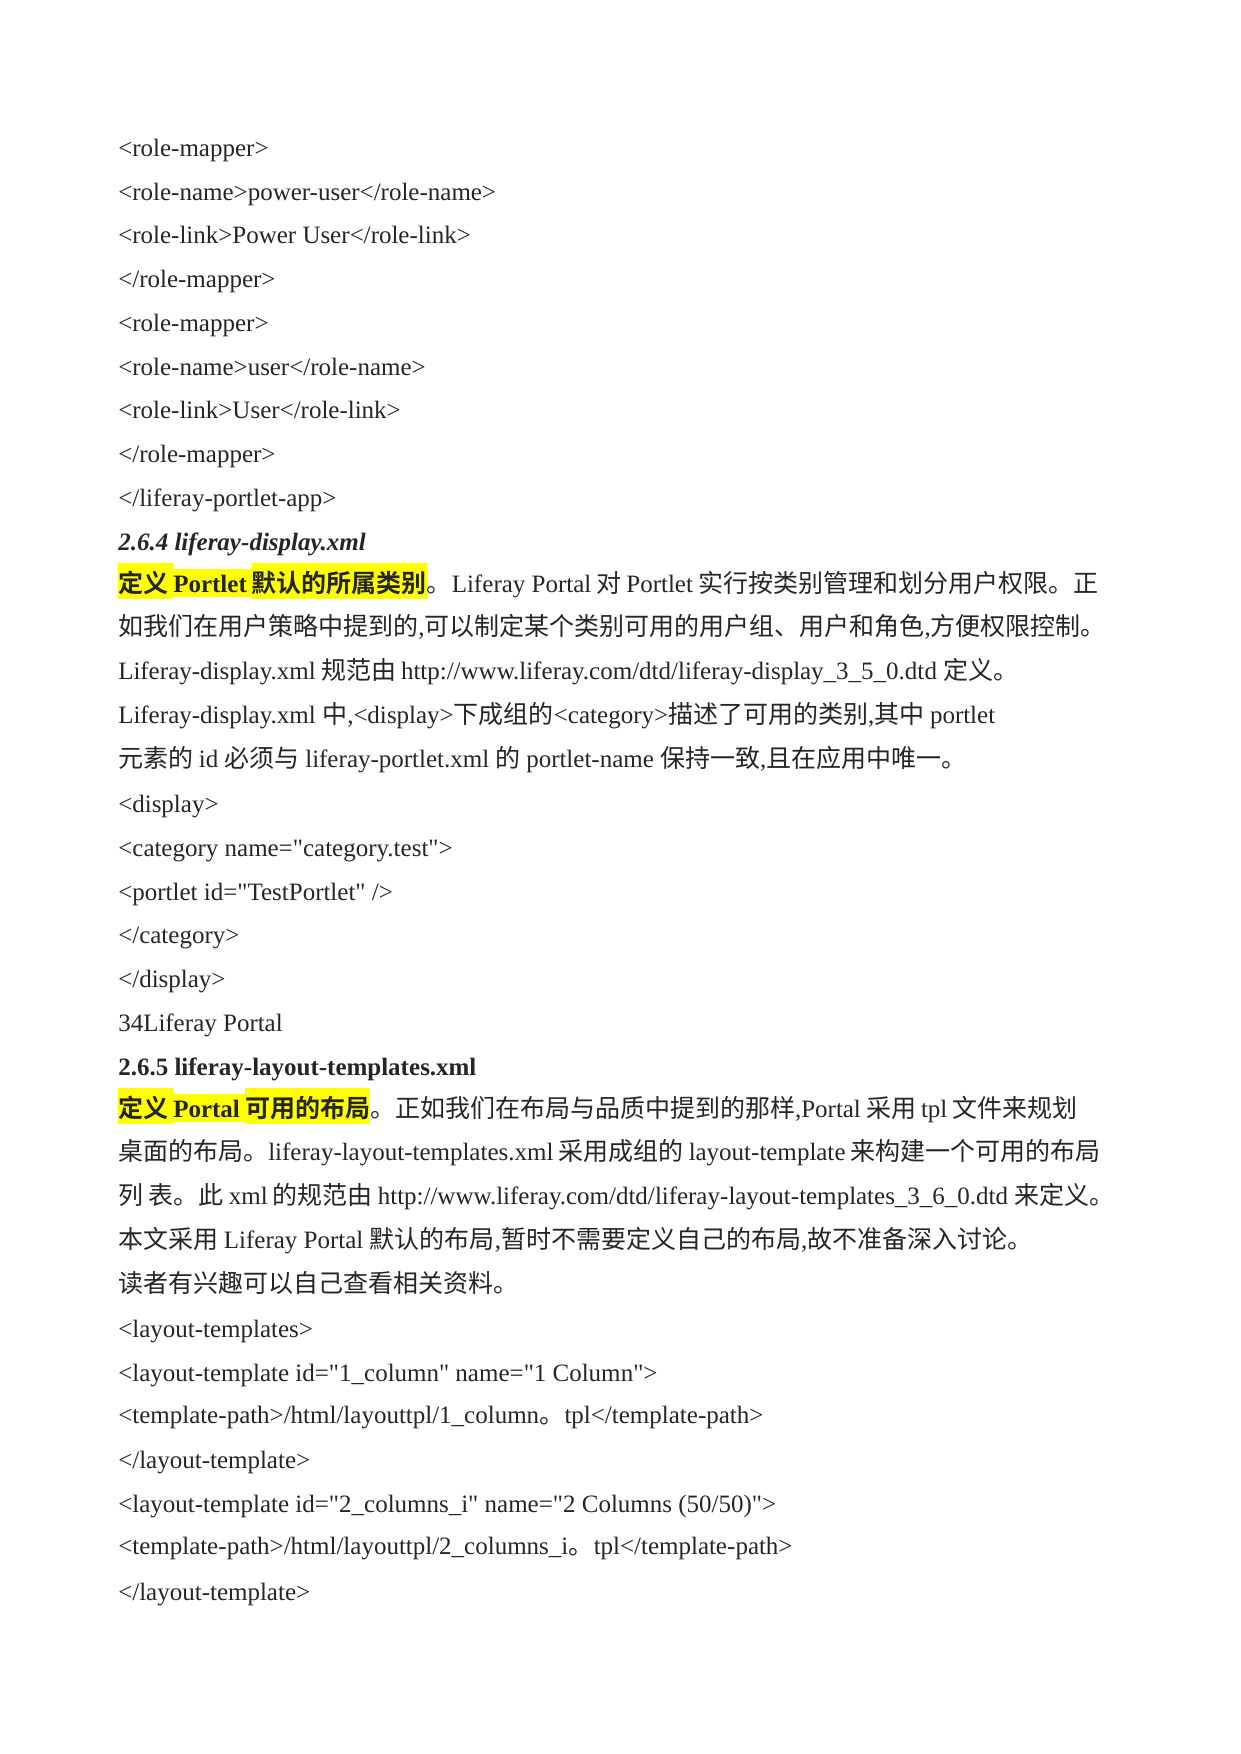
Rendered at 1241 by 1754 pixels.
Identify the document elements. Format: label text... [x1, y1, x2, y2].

text 桌面的布局。liferay-layout-templates.xml采用成组的layout-template来构建一个可用的布局列 表。此xml的规范由http://www.liferay.com/dtd/liferay-layout-templates_3_6_0.dtd 来定义。 [118, 1124, 1122, 1212]
text <role-mapper> [118, 293, 1122, 337]
text <layout-template id="1_column" name="1 Column"> [118, 1343, 1122, 1387]
text <template-path>/html/layouttpl/2_columns_i。tpl</template-path> [118, 1518, 1122, 1562]
text Liferay-display.xml规范由http://www.liferay.com/dtd/liferay-display_3_5_0.dtd 定义。 [118, 643, 1122, 687]
text <role-name>user</role-name> [118, 337, 1122, 381]
text 读者有兴趣可以自己查看相关资料。 [118, 1256, 1122, 1299]
text <role-mapper> [118, 118, 1122, 162]
text 定义Portlet默认的所属类别。Liferay Portal对Portlet实行按类别管理和划分用户权限。正 [118, 556, 1122, 599]
text 元素的 id 必须与 liferay-portlet.xml 的 portlet-name 保持一致,且在应用中唯一。 [118, 731, 1122, 774]
text 如我们在用户策略中提到的,可以制定某个类别可用的用户组、用户和角色,方便权限控制。 [118, 599, 1122, 643]
text <role-name>power-user</role-name> [118, 162, 1122, 206]
text 定义Portal可用的布局。正如我们在布局与品质中提到的那样,Portal采用tpl文件来规划 [118, 1081, 1122, 1124]
text </role-mapper> [118, 249, 1122, 293]
text <layout-template id="2_columns_i" name="2 Columns (50/50)"> [118, 1474, 1122, 1518]
text </category> [118, 906, 1122, 949]
text 本文采用 Liferay Portal 默认的布局,暂时不需要定义自己的布局,故不准备深入讨论。 [118, 1212, 1122, 1256]
text </role-mapper> [118, 424, 1122, 468]
text </layout-template> [118, 1562, 1122, 1606]
text <role-link>Power User</role-link> [118, 206, 1122, 249]
text 34Liferay Portal [118, 993, 1122, 1037]
text </display> [118, 949, 1122, 993]
text 2.6.5 liferay-layout-templates.xml [118, 1037, 1122, 1081]
text Liferay-display.xml 中,<display>下成组的<category>描述了可用的类别,其中 portlet [118, 687, 1122, 731]
text <template-path>/html/layouttpl/1_column。tpl</template-path> [118, 1387, 1122, 1431]
text <category name="category.test"> [118, 818, 1122, 862]
text <portlet id="TestPortlet" /> [118, 862, 1122, 906]
text </layout-template> [118, 1431, 1122, 1474]
text 2.6.4 liferay-display.xml [118, 512, 1122, 556]
text <role-link>User</role-link> [118, 381, 1122, 424]
text </liferay-portlet-app> [118, 468, 1122, 512]
text <layout-templates> [118, 1299, 1122, 1343]
text <display> [118, 774, 1122, 818]
